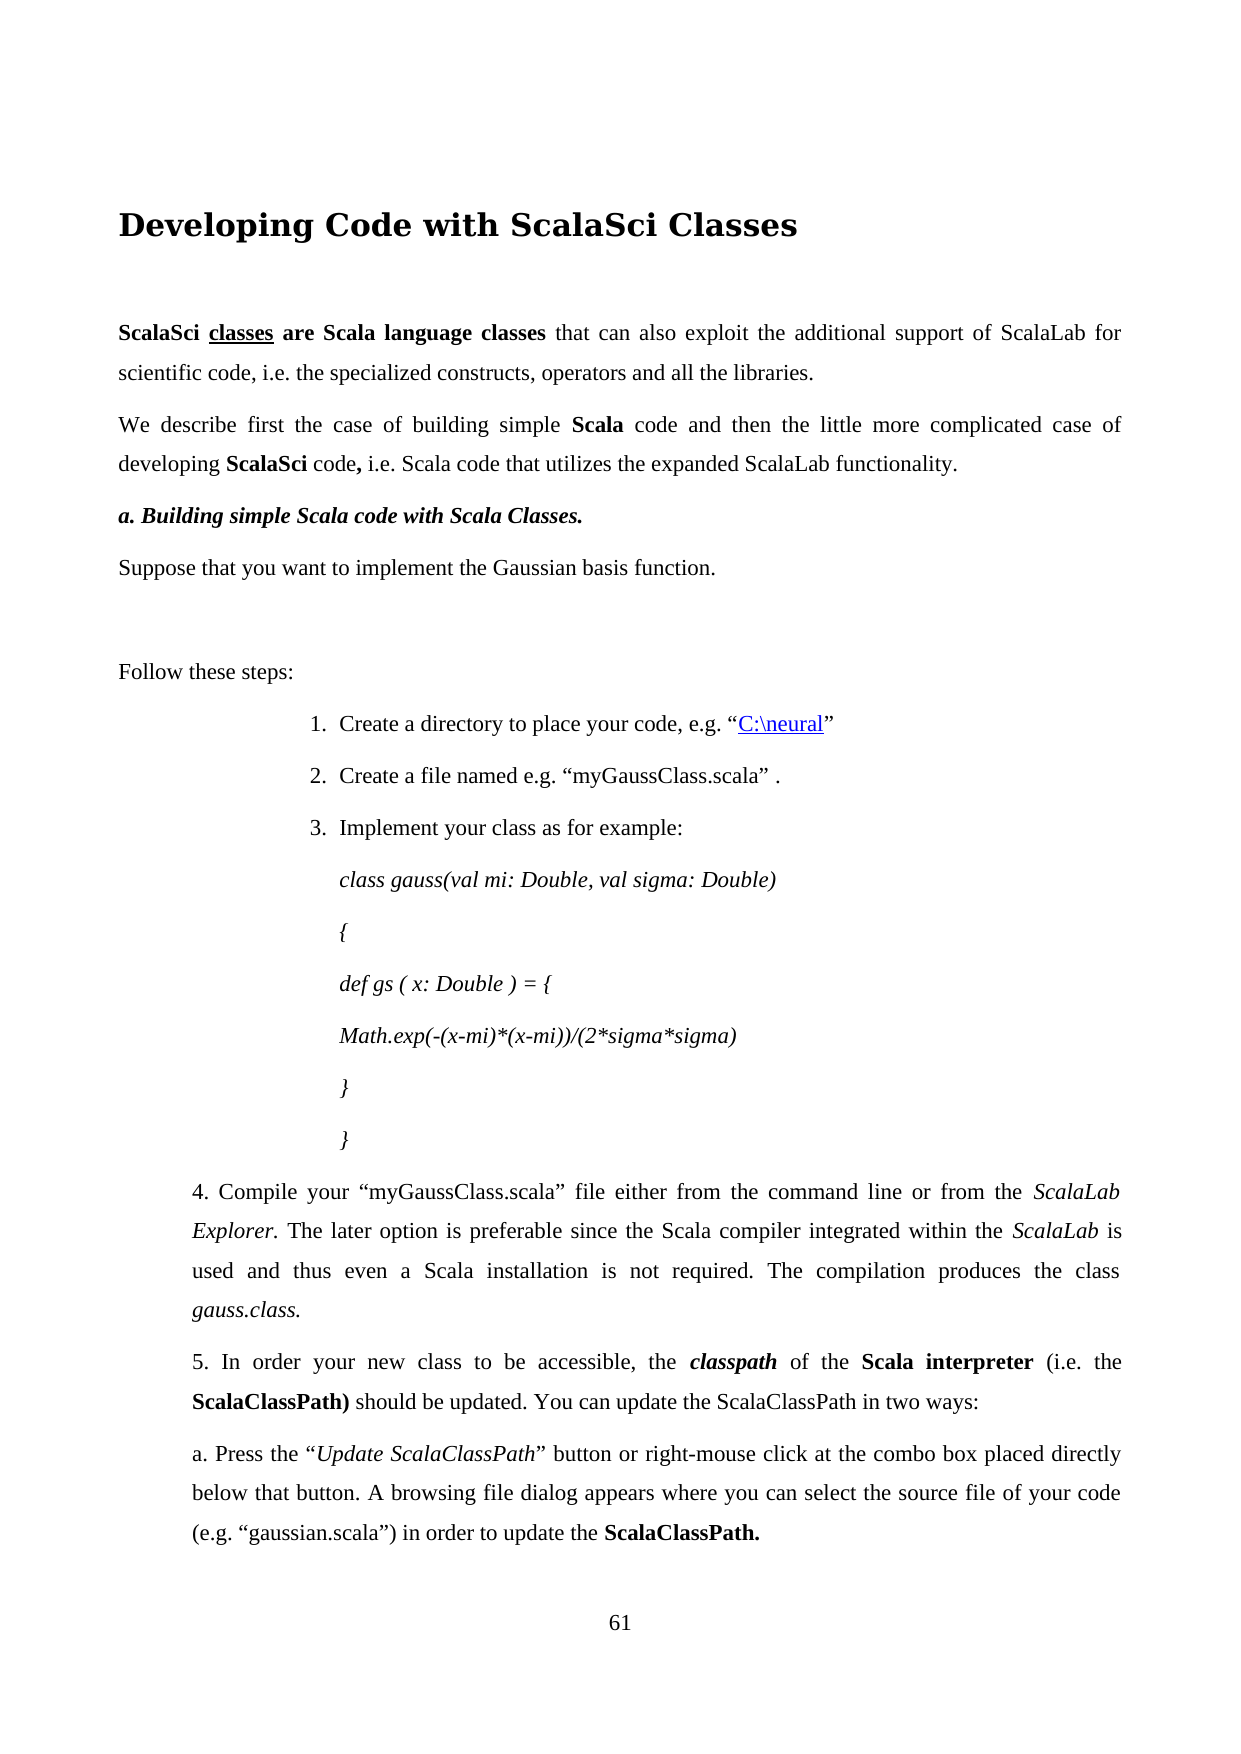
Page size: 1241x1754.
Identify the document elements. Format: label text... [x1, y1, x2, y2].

list } [309, 1126, 1122, 1152]
list class gauss(val mi: Double, val sigma: Double) [309, 866, 1122, 892]
text Follow these steps: [118, 658, 1122, 684]
list Create a directory to place your code, e.g. “C:\neural” [309, 710, 1122, 737]
text We describe first the case of building simple Scala code and then the little more complicated case of developing ScalaSci code, i.e. Scala code that utilizes the expanded ScalaLab functionality. [118, 411, 1122, 477]
list 4. Compile your “myGaussClass.scala” file either from the command line or from the ScalaLab Explorer. The later option is preferable since the Scala compiler integrated within the ScalaLab is used and thus even a Scala installation is not required. The compilation produces the class gauss.class. [162, 1178, 1122, 1323]
text ScalaSci classes are Scala language classes that can also exploit the additional support of ScalaLab for scientific code, i.e. the specialized constructs, operators and all the libraries. [118, 319, 1122, 385]
list def gs ( x: Double ) = { [309, 970, 1122, 996]
list a. Press the “Update ScalaClassPath” button or right-mouse click at the combo box placed directly below that button. A browsing file dialog appears where you can select the source file of your code (e.g. “gaussian.scala”) in order to update the ScalaClassPath. [162, 1440, 1122, 1545]
text Suppose that you want to implement the Gaussian basis function. [118, 554, 1122, 581]
subtitle Developing Code with ScalaSci Classes [118, 207, 1122, 244]
list Implement your class as for example: [309, 814, 1122, 841]
list { [309, 918, 1122, 944]
list } [309, 1074, 1122, 1100]
list Math.exp(-(x-mi)*(x-mi))/(2*sigma*sigma) [309, 1022, 1122, 1048]
text a. Building simple Scala code with Scala Classes. [118, 502, 1122, 529]
list 5. In order your new class to be accessible, the classpath of the Scala interpreter (i.e. the ScalaClassPath) should be updated. You can update the ScalaClassPath in two ways: [162, 1348, 1122, 1414]
list Create a file named e.g. “myGaussClass.scala” . [309, 762, 1122, 788]
